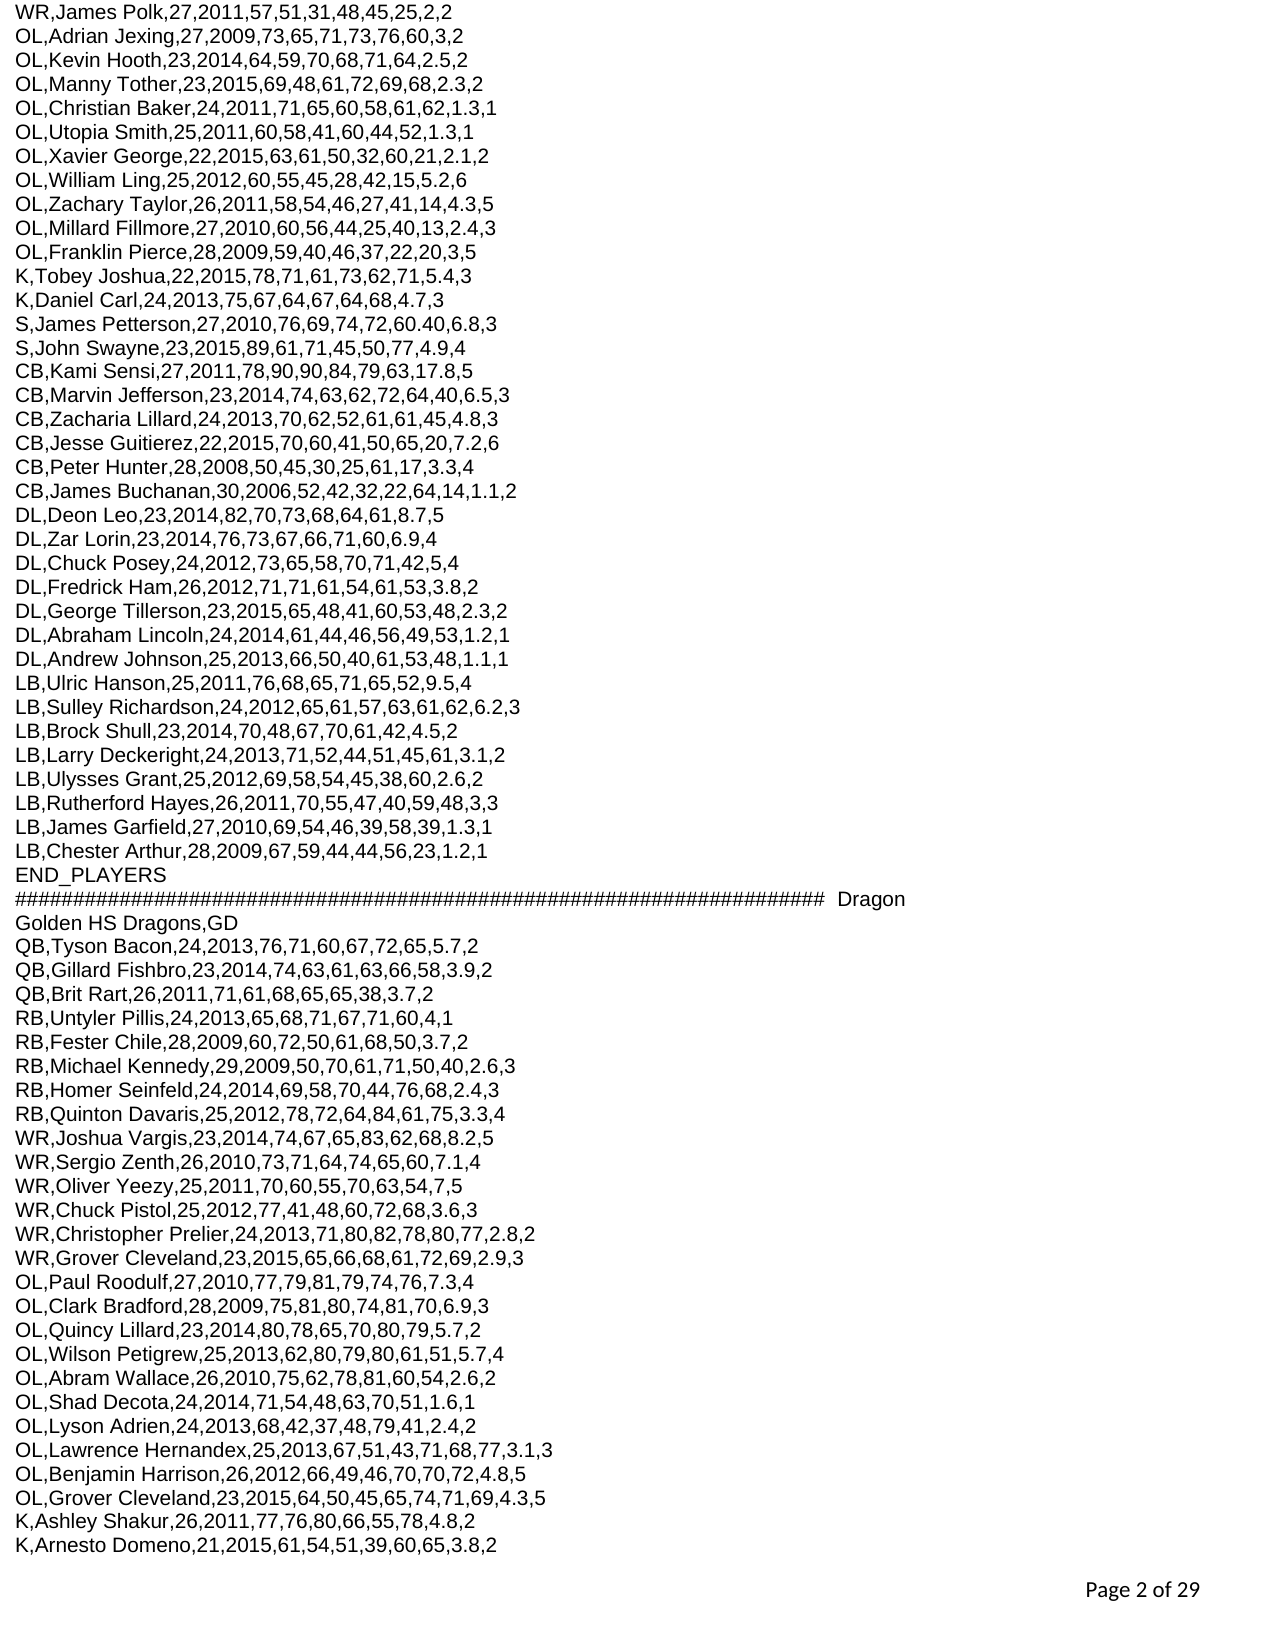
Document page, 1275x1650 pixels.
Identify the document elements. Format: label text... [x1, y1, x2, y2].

text CB,Kami Sensi,27,2011,78,90,90,84,79,63,17.8,5 [15, 359, 1200, 383]
text K,Arnesto Domeno,21,2015,61,54,51,39,60,65,3.8,2 [15, 1533, 1200, 1557]
text S,James Petterson,27,2010,76,69,74,72,60.40,6.8,3 [15, 311, 1200, 335]
text QB,Brit Rart,26,2011,71,61,68,65,65,38,3.7,2 [15, 982, 1200, 1006]
text OL,Lyson Adrien,24,2013,68,42,37,48,79,41,2.4,2 [15, 1413, 1200, 1437]
text OL,Lawrence Hernandex,25,2013,67,51,43,71,68,77,3.1,3 [15, 1437, 1200, 1461]
text OL,Utopia Smith,25,2011,60,58,41,60,44,52,1.3,1 [15, 120, 1200, 144]
text QB,Gillard Fishbro,23,2014,74,63,61,63,66,58,3.9,2 [15, 958, 1200, 982]
text CB,Jesse Guitierez,22,2015,70,60,41,50,65,20,7.2,6 [15, 431, 1200, 455]
text RB,Michael Kennedy,29,2009,50,70,61,71,50,40,2.6,3 [15, 1054, 1200, 1078]
text K,Ashley Shakur,26,2011,77,76,80,66,55,78,4.8,2 [15, 1509, 1200, 1533]
text LB,Ulric Hanson,25,2011,76,68,65,71,65,52,9.5,4 [15, 671, 1200, 695]
text OL,Millard Fillmore,27,2010,60,56,44,25,40,13,2.4,3 [15, 216, 1200, 239]
text END_PLAYERS [15, 862, 1200, 886]
text RB,Fester Chile,28,2009,60,72,50,61,68,50,3.7,2 [15, 1030, 1200, 1054]
text RB,Homer Seinfeld,24,2014,69,58,70,44,76,68,2.4,3 [15, 1078, 1200, 1102]
text DL,Chuck Posey,24,2012,73,65,58,70,71,42,5,4 [15, 551, 1200, 575]
text LB,James Garfield,27,2010,69,54,46,39,58,39,1.3,1 [15, 814, 1200, 838]
text K,Tobey Joshua,22,2015,78,71,61,73,62,71,5.4,3 [15, 263, 1200, 287]
text OL,Franklin Pierce,28,2009,59,40,46,37,22,20,3,5 [15, 239, 1200, 263]
text LB,Larry Deckeright,24,2013,71,52,44,51,45,61,3.1,2 [15, 743, 1200, 767]
text DL,Andrew Johnson,25,2013,66,50,40,61,53,48,1.1,1 [15, 647, 1200, 671]
text DL,Deon Leo,23,2014,82,70,73,68,64,61,8.7,5 [15, 503, 1200, 527]
text LB,Ulysses Grant,25,2012,69,58,54,45,38,60,2.6,2 [15, 767, 1200, 791]
text WR,Christopher Prelier,24,2013,71,80,82,78,80,77,2.8,2 [15, 1222, 1200, 1246]
text WR,James Polk,27,2011,57,51,31,48,45,25,2,2 [15, 0, 1200, 24]
text LB,Chester Arthur,28,2009,67,59,44,44,56,23,1.2,1 [15, 838, 1200, 862]
text OL,Christian Baker,24,2011,71,65,60,58,61,62,1.3,1 [15, 96, 1200, 120]
text RB,Untyler Pillis,24,2013,65,68,71,67,71,60,4,1 [15, 1006, 1200, 1030]
text WR,Oliver Yeezy,25,2011,70,60,55,70,63,54,7,5 [15, 1174, 1200, 1198]
text WR,Sergio Zenth,26,2010,73,71,64,74,65,60,7.1,4 [15, 1150, 1200, 1174]
text QB,Tyson Bacon,24,2013,76,71,60,67,72,65,5.7,2 [15, 934, 1200, 958]
text S,John Swayne,23,2015,89,61,71,45,50,77,4.9,4 [15, 335, 1200, 359]
text OL,Grover Cleveland,23,2015,64,50,45,65,74,71,69,4.3,5 [15, 1485, 1200, 1509]
text WR,Chuck Pistol,25,2012,77,41,48,60,72,68,3.6,3 [15, 1198, 1200, 1222]
text RB,Quinton Davaris,25,2012,78,72,64,84,61,75,3.3,4 [15, 1102, 1200, 1126]
text OL,Abram Wallace,26,2010,75,62,78,81,60,54,2.6,2 [15, 1366, 1200, 1389]
text OL,Manny Tother,23,2015,69,48,61,72,69,68,2.3,2 [15, 72, 1200, 96]
text K,Daniel Carl,24,2013,75,67,64,67,64,68,4.7,3 [15, 287, 1200, 311]
text OL,Paul Roodulf,27,2010,77,79,81,79,74,76,7.3,4 [15, 1270, 1200, 1294]
text DL,George Tillerson,23,2015,65,48,41,60,53,48,2.3,2 [15, 599, 1200, 623]
text CB,James Buchanan,30,2006,52,42,32,22,64,14,1.1,2 [15, 479, 1200, 503]
text CB,Peter Hunter,28,2008,50,45,30,25,61,17,3.3,4 [15, 455, 1200, 479]
text WR,Grover Cleveland,23,2015,65,66,68,61,72,69,2.9,3 [15, 1246, 1200, 1270]
text WR,Joshua Vargis,23,2014,74,67,65,83,62,68,8.2,5 [15, 1126, 1200, 1150]
text DL,Abraham Lincoln,24,2014,61,44,46,56,49,53,1.2,1 [15, 623, 1200, 647]
text DL,Zar Lorin,23,2014,76,73,67,66,71,60,6.9,4 [15, 527, 1200, 551]
text OL,Wilson Petigrew,25,2013,62,80,79,80,61,51,5.7,4 [15, 1342, 1200, 1366]
text OL,Kevin Hooth,23,2014,64,59,70,68,71,64,2.5,2 [15, 48, 1200, 72]
text DL,Fredrick Ham,26,2012,71,71,61,54,61,53,3.8,2 [15, 575, 1200, 599]
text LB,Rutherford Hayes,26,2011,70,55,47,40,59,48,3,3 [15, 791, 1200, 814]
text ###################################################################### Dragon [15, 886, 1200, 910]
text LB,Sulley Richardson,24,2012,65,61,57,63,61,62,6.2,3 [15, 695, 1200, 719]
text OL,Shad Decota,24,2014,71,54,48,63,70,51,1.6,1 [15, 1389, 1200, 1413]
text OL,Quincy Lillard,23,2014,80,78,65,70,80,79,5.7,2 [15, 1318, 1200, 1342]
text Golden HS Dragons,GD [15, 910, 1200, 934]
text OL,Xavier George,22,2015,63,61,50,32,60,21,2.1,2 [15, 144, 1200, 168]
text OL,Adrian Jexing,27,2009,73,65,71,73,76,60,3,2 [15, 24, 1200, 48]
text LB,Brock Shull,23,2014,70,48,67,70,61,42,4.5,2 [15, 719, 1200, 743]
text OL,Clark Bradford,28,2009,75,81,80,74,81,70,6.9,3 [15, 1294, 1200, 1318]
text CB,Zacharia Lillard,24,2013,70,62,52,61,61,45,4.8,3 [15, 407, 1200, 431]
text OL,Zachary Taylor,26,2011,58,54,46,27,41,14,4.3,5 [15, 192, 1200, 216]
text OL,William Ling,25,2012,60,55,45,28,42,15,5.2,6 [15, 168, 1200, 192]
text CB,Marvin Jefferson,23,2014,74,63,62,72,64,40,6.5,3 [15, 383, 1200, 407]
text OL,Benjamin Harrison,26,2012,66,49,46,70,70,72,4.8,5 [15, 1461, 1200, 1485]
